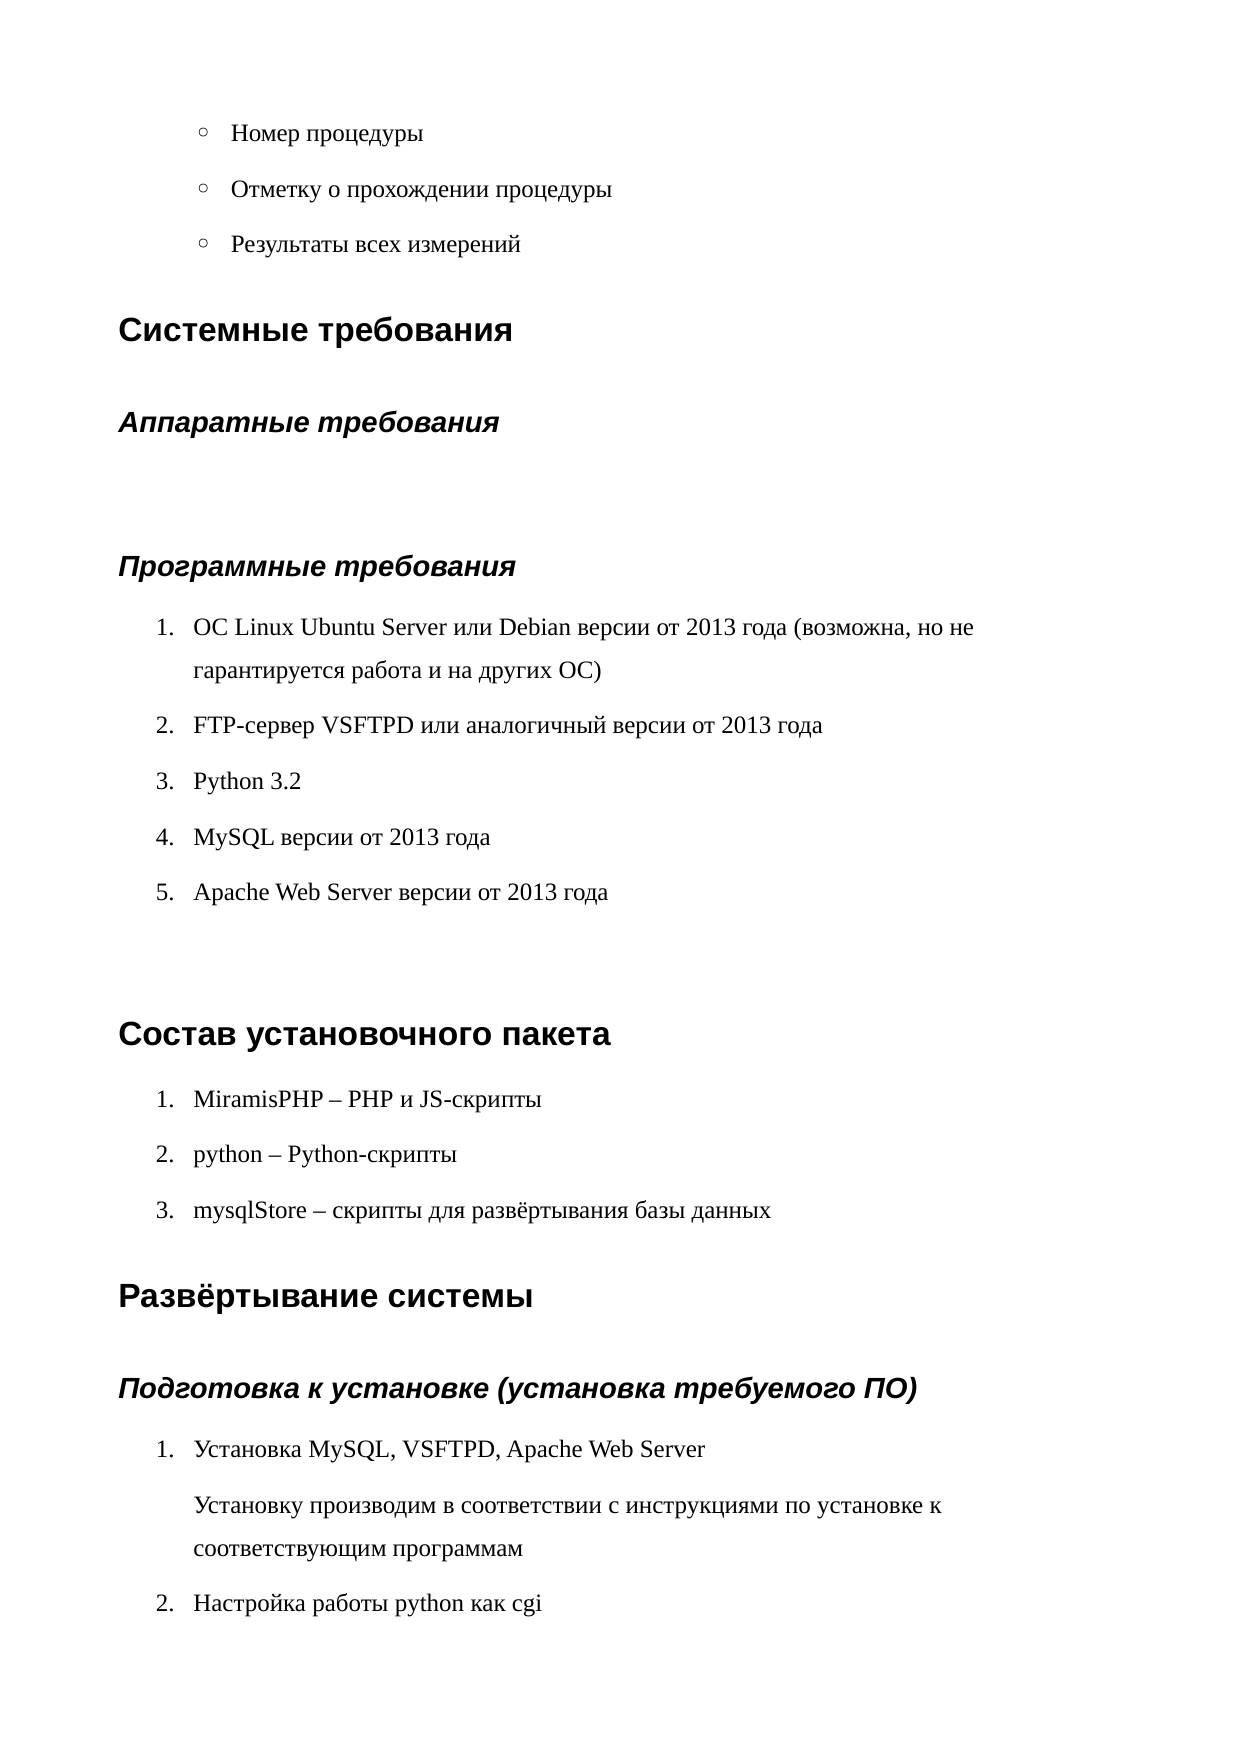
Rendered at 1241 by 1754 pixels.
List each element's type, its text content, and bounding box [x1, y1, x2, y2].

list MiramisPHP – PHP и JS-скрипты [156, 1084, 1122, 1113]
list Установка MySQL, VSFTPD, Apache Web Server [156, 1434, 1122, 1463]
list MySQL версии от 2013 года [156, 822, 1122, 850]
list Номер процедуры [193, 118, 1122, 147]
list Apache Web Server версии от 2013 года [156, 877, 1122, 906]
list Установку производим в соответствии с инструкциями по установке к соответствующим программам [156, 1490, 1122, 1562]
subtitle Системные требования [118, 310, 1122, 349]
subtitle Подготовка к установке (установка требуемого ПО) [118, 1371, 1122, 1405]
subtitle Состав установочного пакета [118, 1013, 1122, 1052]
subtitle Программные требования [118, 549, 1122, 582]
list Результаты всех измерений [193, 229, 1122, 258]
subtitle Аппаратные требования [118, 405, 1122, 439]
list ОС Linux Ubuntu Server или Debian версии от 2013 года (возможна, но не гарантируется работа и на других ОС) [156, 612, 1122, 683]
list Отметку о прохождении процедуры [193, 174, 1122, 202]
list Python 3.2 [156, 766, 1122, 795]
list Настройка работы python как cgi [156, 1588, 1122, 1617]
list mysqlStore – скрипты для развёртывания базы данных [156, 1195, 1122, 1224]
list FTP-сервер VSFTPD или аналогичный версии от 2013 года [156, 710, 1122, 739]
subtitle Развёртывание системы [118, 1276, 1122, 1314]
list python – Python-скрипты [156, 1139, 1122, 1168]
